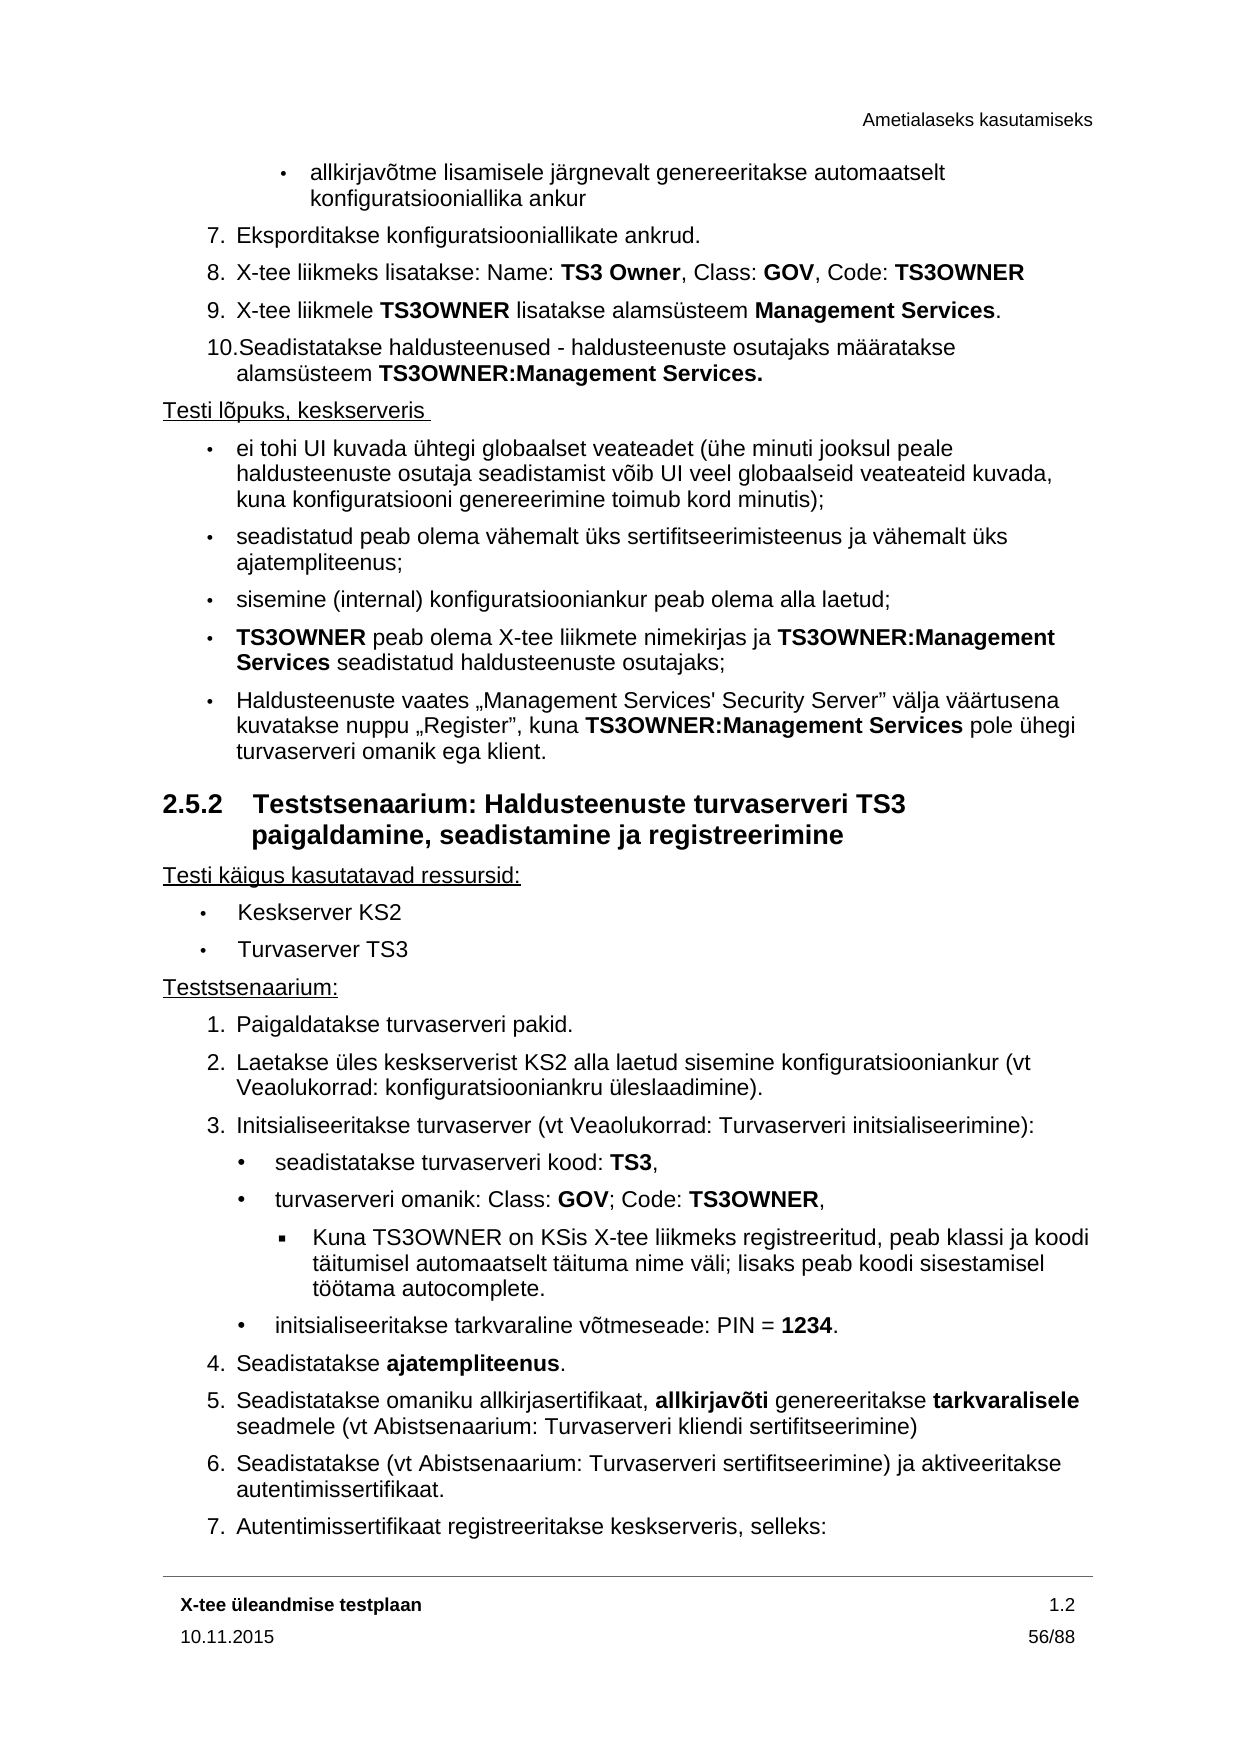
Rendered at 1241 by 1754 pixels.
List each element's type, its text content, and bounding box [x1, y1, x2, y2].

list sisemine (internal) konfiguratsiooniankur peab olema alla laetud; [207, 587, 1093, 613]
list Eksporditakse konfiguratsiooniallikate ankrud. [207, 223, 1093, 248]
list Autentimissertifikaat registreeritakse keskserveris, selleks: [207, 1514, 1093, 1540]
text Teststsenaarium: [162, 974, 1093, 1000]
list X-tee liikmeks lisatakse: Name: TS3 Owner, Class: GOV, Code: TS3OWNER [207, 260, 1093, 286]
list Paigaldatakse turvaserveri pakid. [207, 1012, 1093, 1038]
text Testi käigus kasutatavad ressursid: [162, 862, 1093, 888]
list Seadistatakse (vt Abistsenaarium: Turvaserveri sertifitseerimine) ja aktiveeritakse autentimissertifikaat. [207, 1451, 1093, 1502]
list allkirjavõtme lisamisele järgnevalt genereeritakse automaatselt konfiguratsiooniallika ankur [280, 160, 1093, 211]
list Laetakse üles keskserverist KS2 alla laetud sisemine konfiguratsiooniankur (vt Veaolukorrad: konfiguratsiooniankru üleslaadimine). [207, 1049, 1093, 1101]
text Testi lõpuks, keskserveris [162, 398, 1093, 423]
subtitle Teststsenaarium: Haldusteenuste turvaserveri TS3 paigaldamine, seadistamine ja registreerimine [162, 789, 1093, 850]
list Seadistatakse omaniku allkirjasertifikaat, allkirjavõti genereeritakse tarkvaralisele seadmele (vt Abistsenaarium: Turvaserveri kliendi sertifitseerimine) [207, 1388, 1093, 1439]
list X-tee liikmele TS3OWNER lisatakse alamsüsteem Management Services. [207, 297, 1093, 323]
list ei tohi UI kuvada ühtegi globaalset veateadet (ühe minuti jooksul peale haldusteenuste osutaja seadistamist võib UI veel globaalseid veateateid kuvada, kuna konfiguratsiooni genereerimine toimub kord minutis); [207, 435, 1093, 512]
list Seadistatakse haldusteenused - haldusteenuste osutajaks määratakse alamsüsteem TS3OWNER:Management Services. [207, 335, 1093, 386]
list Keskserver KS2 [200, 900, 1093, 925]
list initsialiseeritakse tarkvaraline võtmeseade: PIN = 1234. [237, 1313, 1093, 1339]
list Initsialiseeritakse turvaserver (vt Veaolukorrad: Turvaserveri initsialiseerimine): [207, 1112, 1093, 1138]
list seadistatakse turvaserveri kood: TS3, [237, 1150, 1093, 1175]
list TS3OWNER peab olema X-tee liikmete nimekirjas ja TS3OWNER:Management Services seadistatud haldusteenuste osutajaks; [207, 624, 1093, 676]
list turvaserveri omanik: Class: GOV; Code: TS3OWNER, [237, 1187, 1093, 1213]
list Haldusteenuste vaates „Management Services' Security Server” välja väärtusena kuvatakse nuppu „Register”, kuna TS3OWNER:Management Services pole ühegi turvaserveri omanik ega klient. [207, 687, 1093, 764]
list Seadistatakse ajatempliteenus. [207, 1351, 1093, 1376]
list Turvaserver TS3 [200, 937, 1093, 963]
list Kuna TS3OWNER on KSis X-tee liikmeks registreeritud, peab klassi ja koodi täitumisel automaatselt täituma nime väli; lisaks peab koodi sisestamisel töötama autocomplete. [275, 1224, 1093, 1301]
list seadistatud peab olema vähemalt üks sertifitseerimisteenus ja vähemalt üks ajatempliteenus; [207, 524, 1093, 575]
